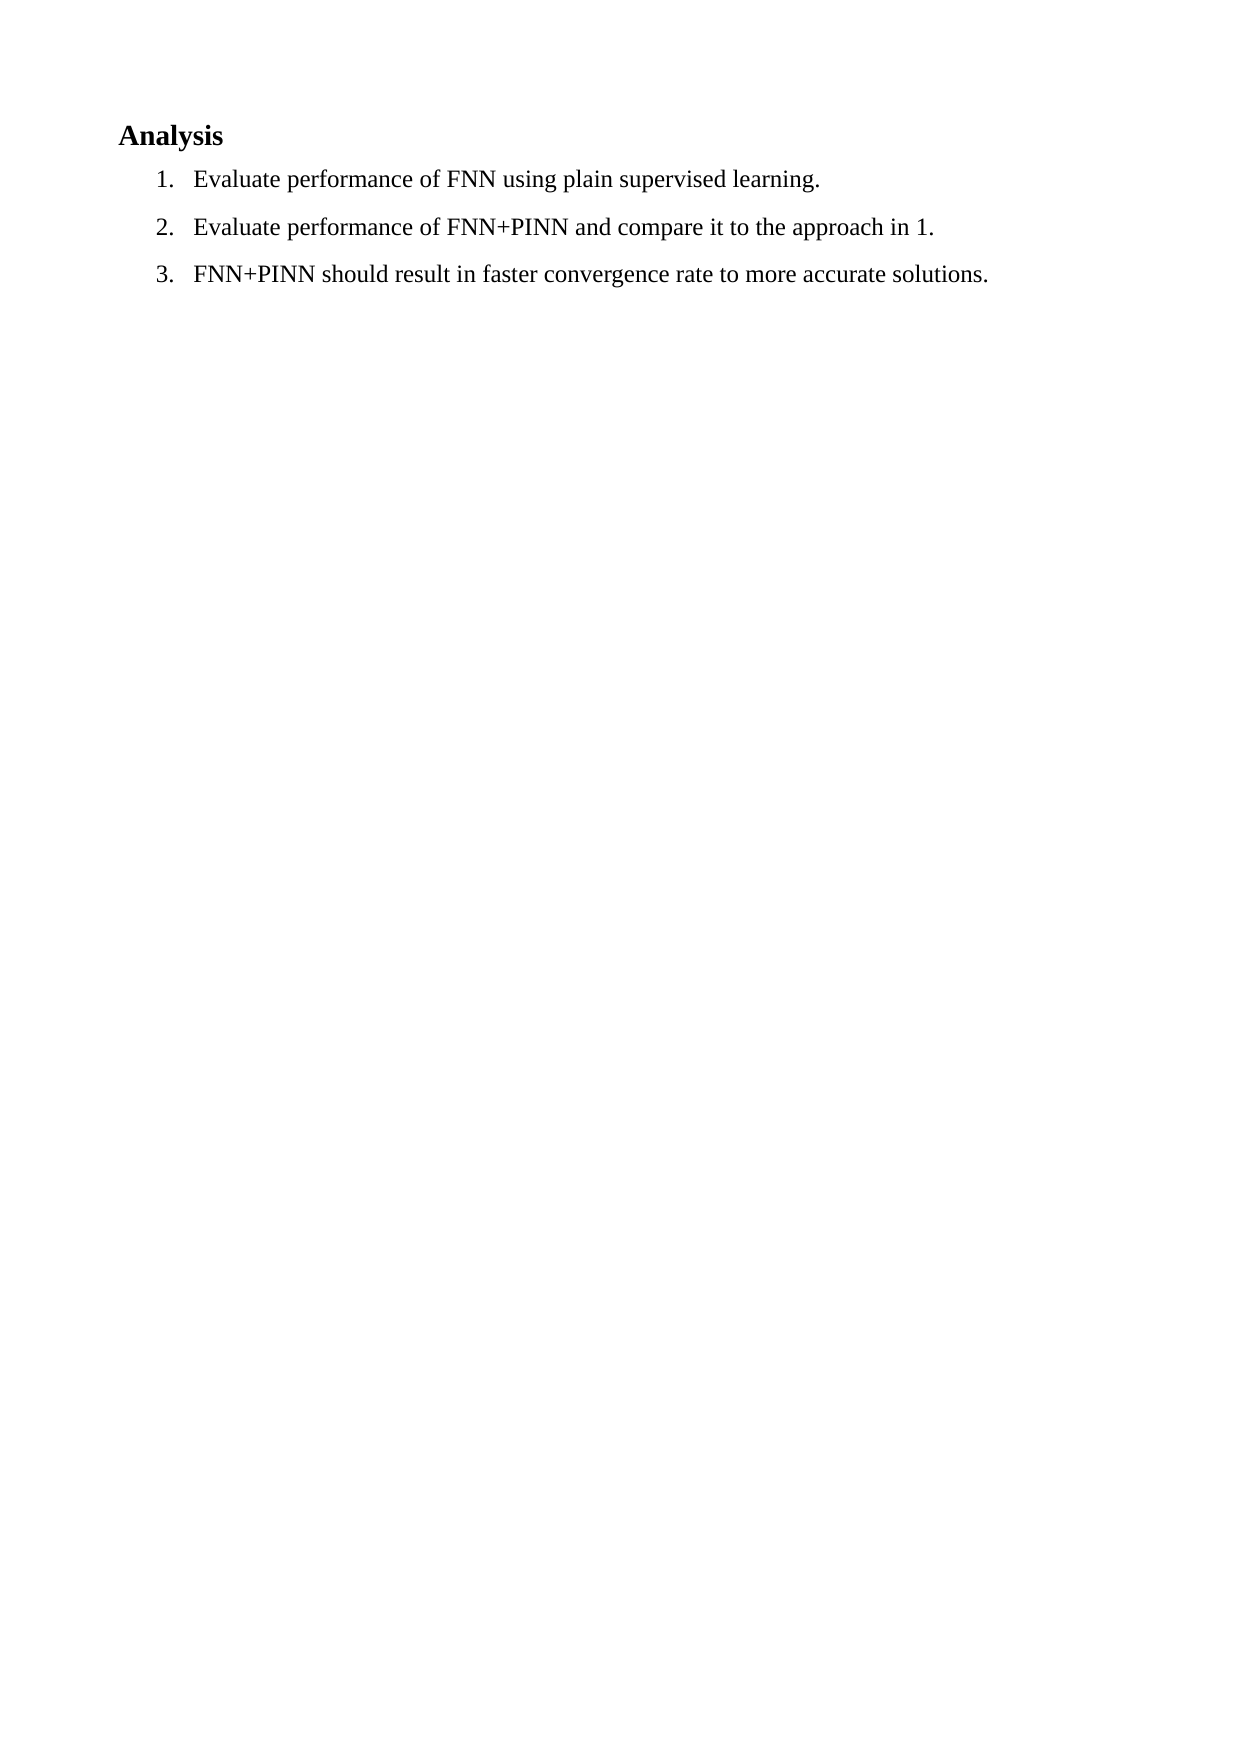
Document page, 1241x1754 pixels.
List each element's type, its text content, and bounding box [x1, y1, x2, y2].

subtitle Analysis [118, 118, 1122, 152]
list Evaluate performance of FNN+PINN and compare it to the approach in 1. [156, 212, 1122, 241]
list FNN+PINN should result in faster convergence rate to more accurate solutions. [156, 259, 1122, 288]
list Evaluate performance of FNN using plain supervised learning. [156, 164, 1122, 193]
